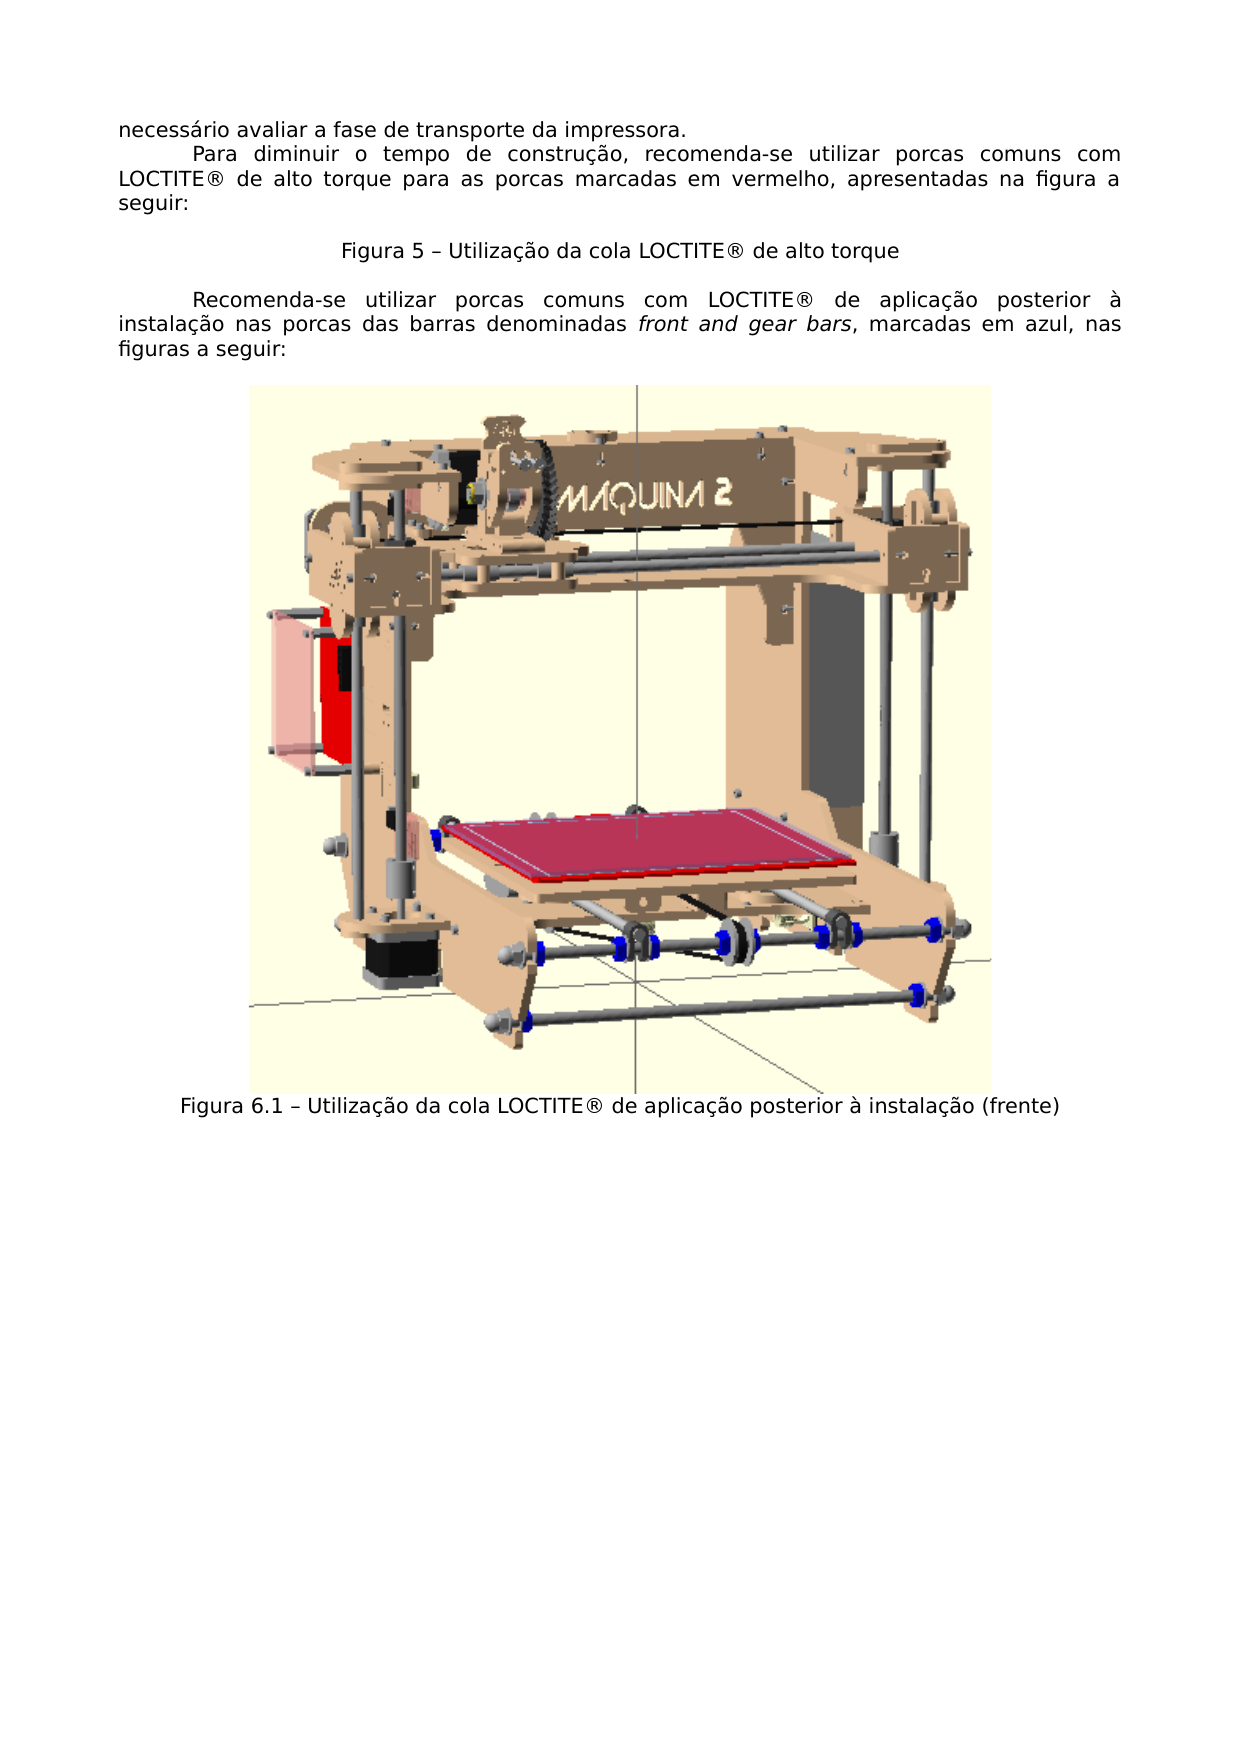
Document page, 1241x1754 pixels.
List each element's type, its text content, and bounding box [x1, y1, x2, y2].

text Figura 6.1 – Utilização da cola LOCTITE® de aplicação posterior à instalação (frente) [118, 385, 1122, 1118]
text Para diminuir o tempo de construção, recomenda-se utilizar porcas comuns com LOCTITE® de alto torque para as porcas marcadas em vermelho, apresentadas na figura a seguir: [118, 142, 1122, 215]
text necessário avaliar a fase de transporte da impressora. [118, 118, 1122, 142]
text Figura 5 – Utilização da cola LOCTITE® de alto torque [118, 239, 1122, 264]
text Recomenda-se utilizar porcas comuns com LOCTITE® de aplicação posterior à instalação nas porcas das barras denominadas front and gear bars, marcadas em azul, nas figuras a seguir: [118, 288, 1122, 361]
picture [248, 385, 992, 1094]
